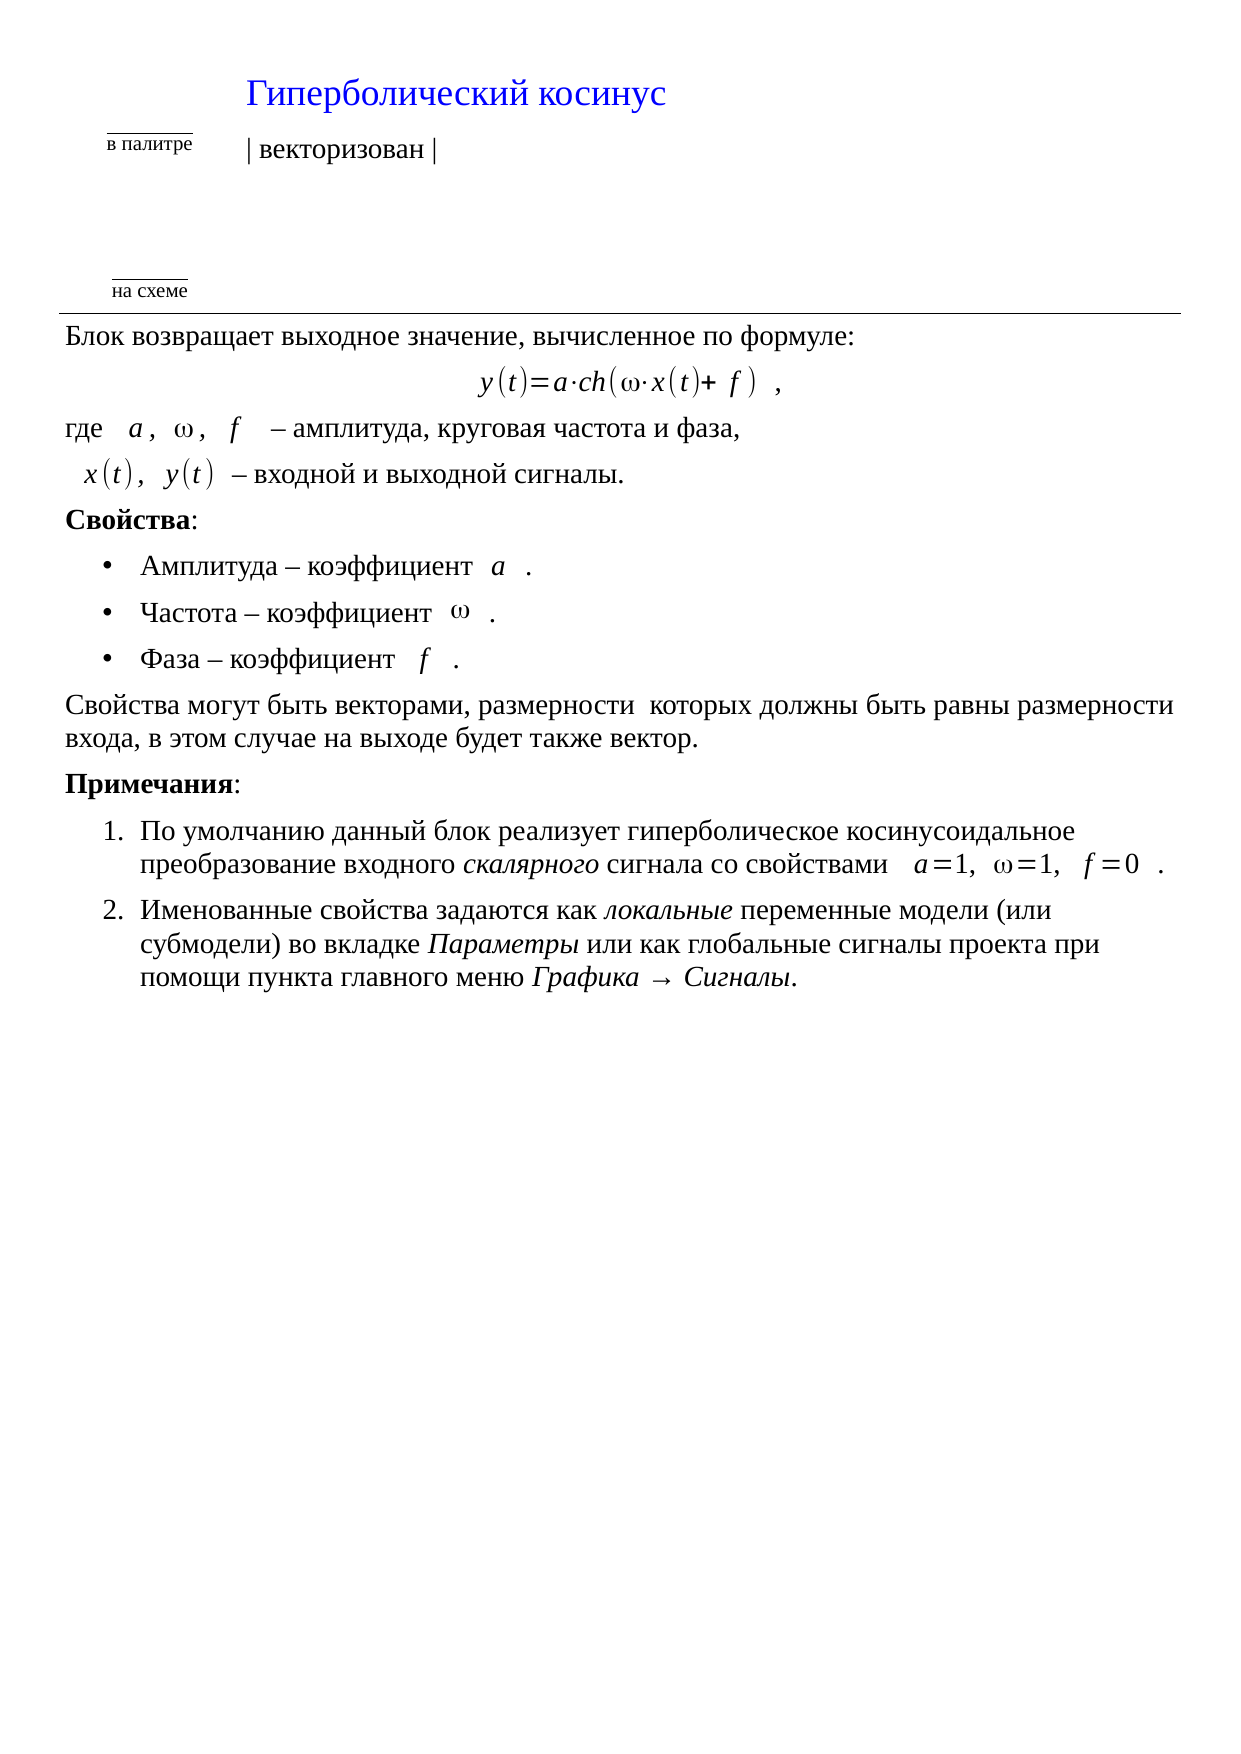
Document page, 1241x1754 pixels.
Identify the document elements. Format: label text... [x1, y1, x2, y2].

table_cell [59, 183, 240, 272]
table_cell на схеме [59, 272, 240, 312]
table_cell в палитре [59, 125, 240, 183]
table_cell [240, 272, 1181, 312]
table_cell Блок возвращает выходное значение, вычисленное по формуле: , где – амплитуда, круговая частота и фаза, – входной и выходной сигналы. Свойства: Амплитуда – коэффициент. Частота – коэффициент. Фаза – коэффициент. Свойства могут быть векторами, размерности которых должны быть равны размерности входа, в этом случае на выходе будет также вектор. Примечания: По умолчанию данный блок реализует гиперболическое косинусоидальное преобразование входного скалярного сигнала со свойствами . Именованные свойства задаются как локальные переменные модели (или субмодели) во вкладке Параметры или как глобальные сигналы проекта при помощи пункта главного меню Графика → Сигналы. [59, 314, 1181, 1011]
table_cell [240, 183, 1181, 272]
table_header [59, 59, 240, 125]
table_cell | векторизован | [240, 125, 1181, 183]
table_header Гиперболический косинус [240, 59, 1181, 125]
